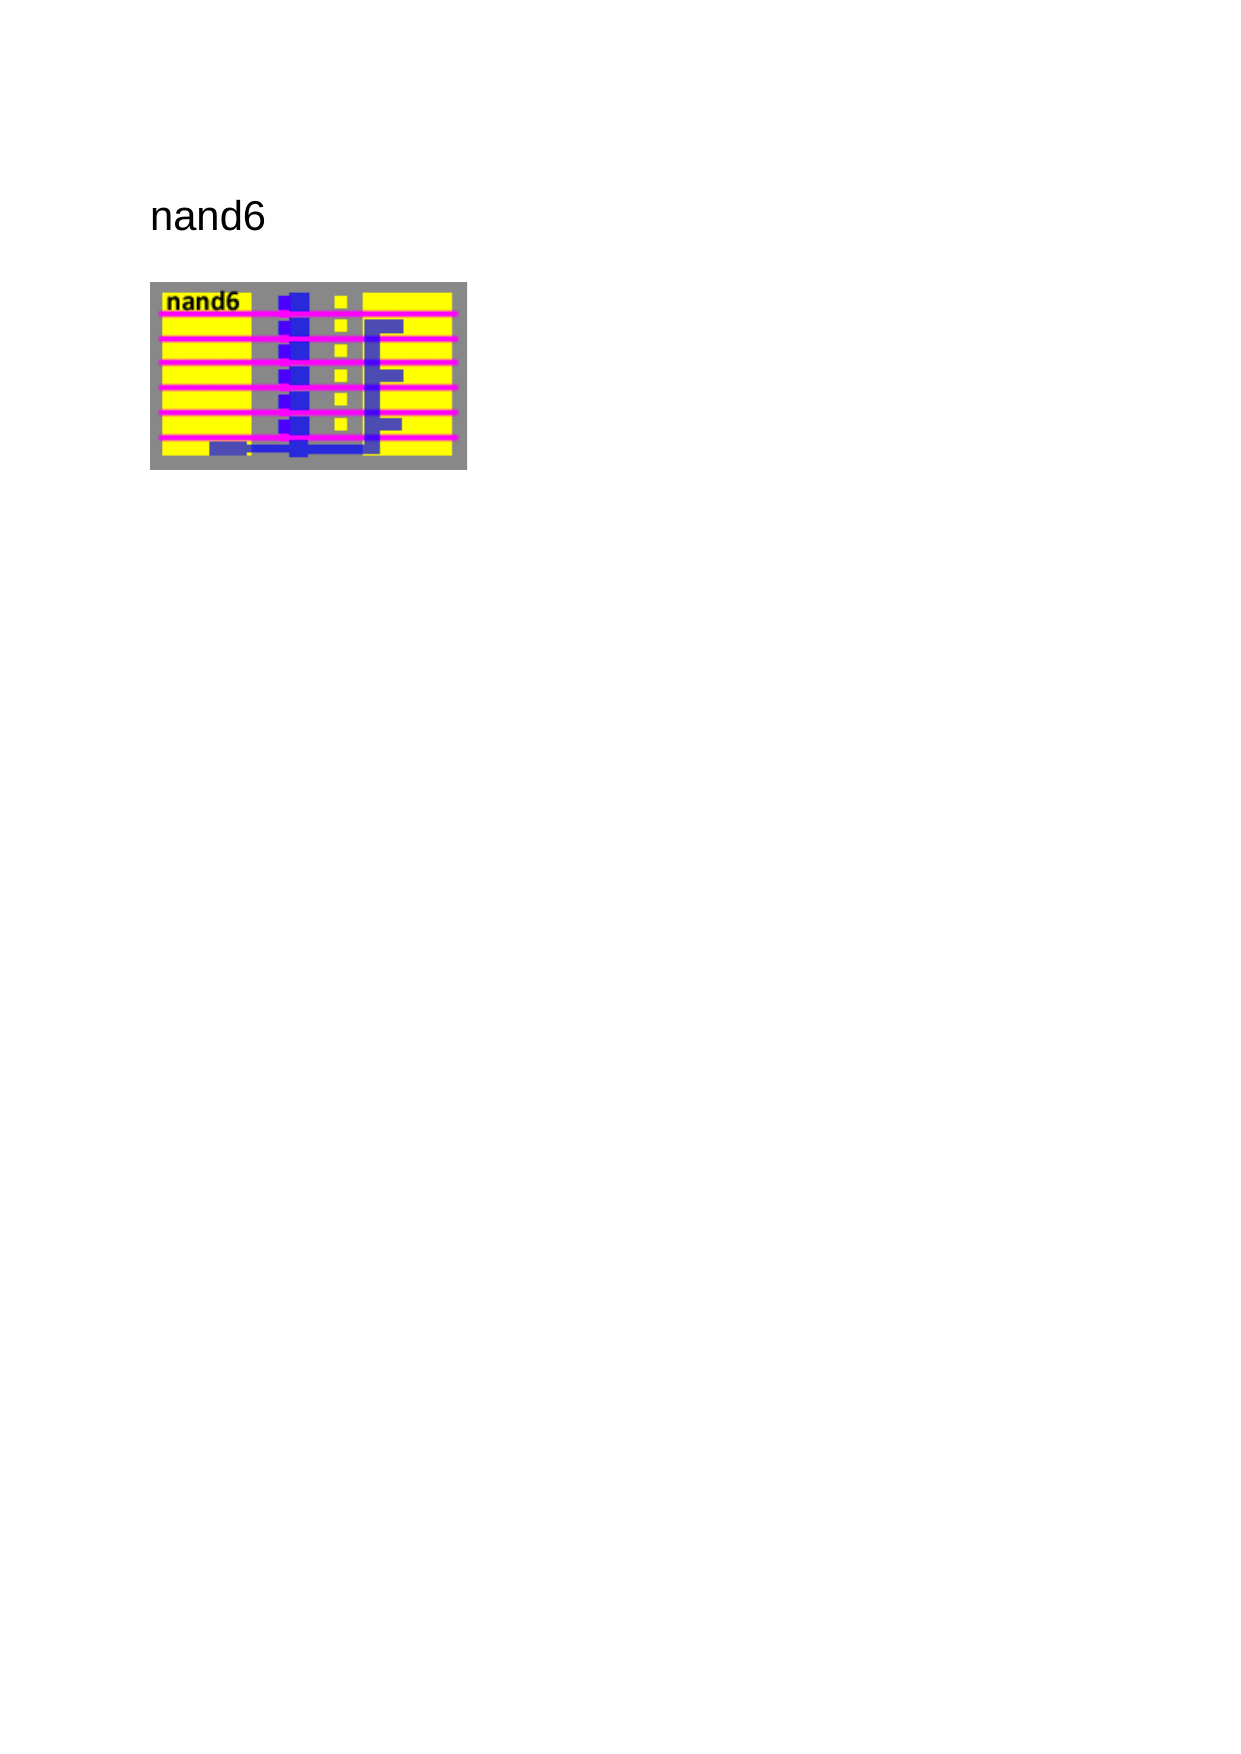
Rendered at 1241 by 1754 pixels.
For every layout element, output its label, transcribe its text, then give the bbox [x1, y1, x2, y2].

picture [150, 282, 468, 470]
subtitle nand6 [150, 192, 1090, 239]
